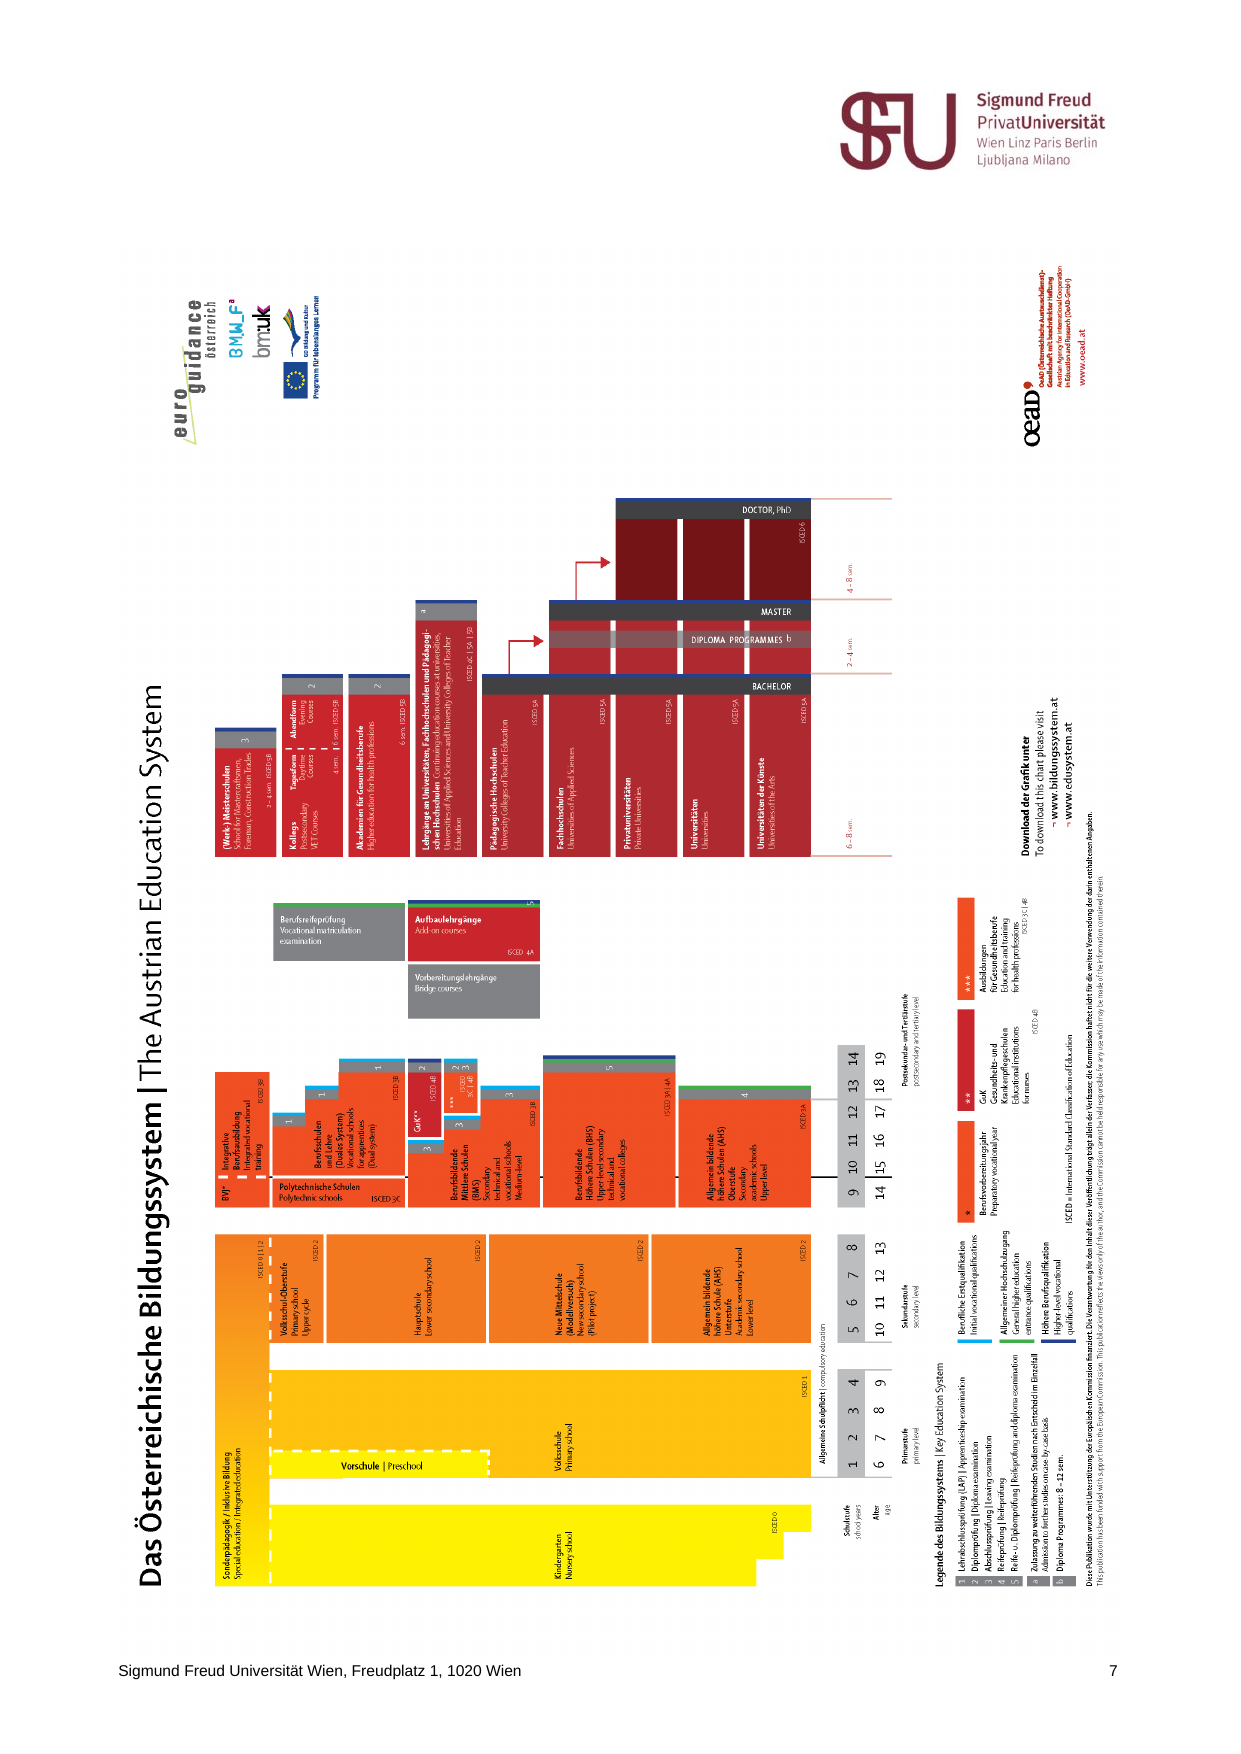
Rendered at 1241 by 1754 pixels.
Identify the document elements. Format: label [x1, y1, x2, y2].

picture [827, 73, 1123, 189]
picture [118, 236, 1123, 1656]
